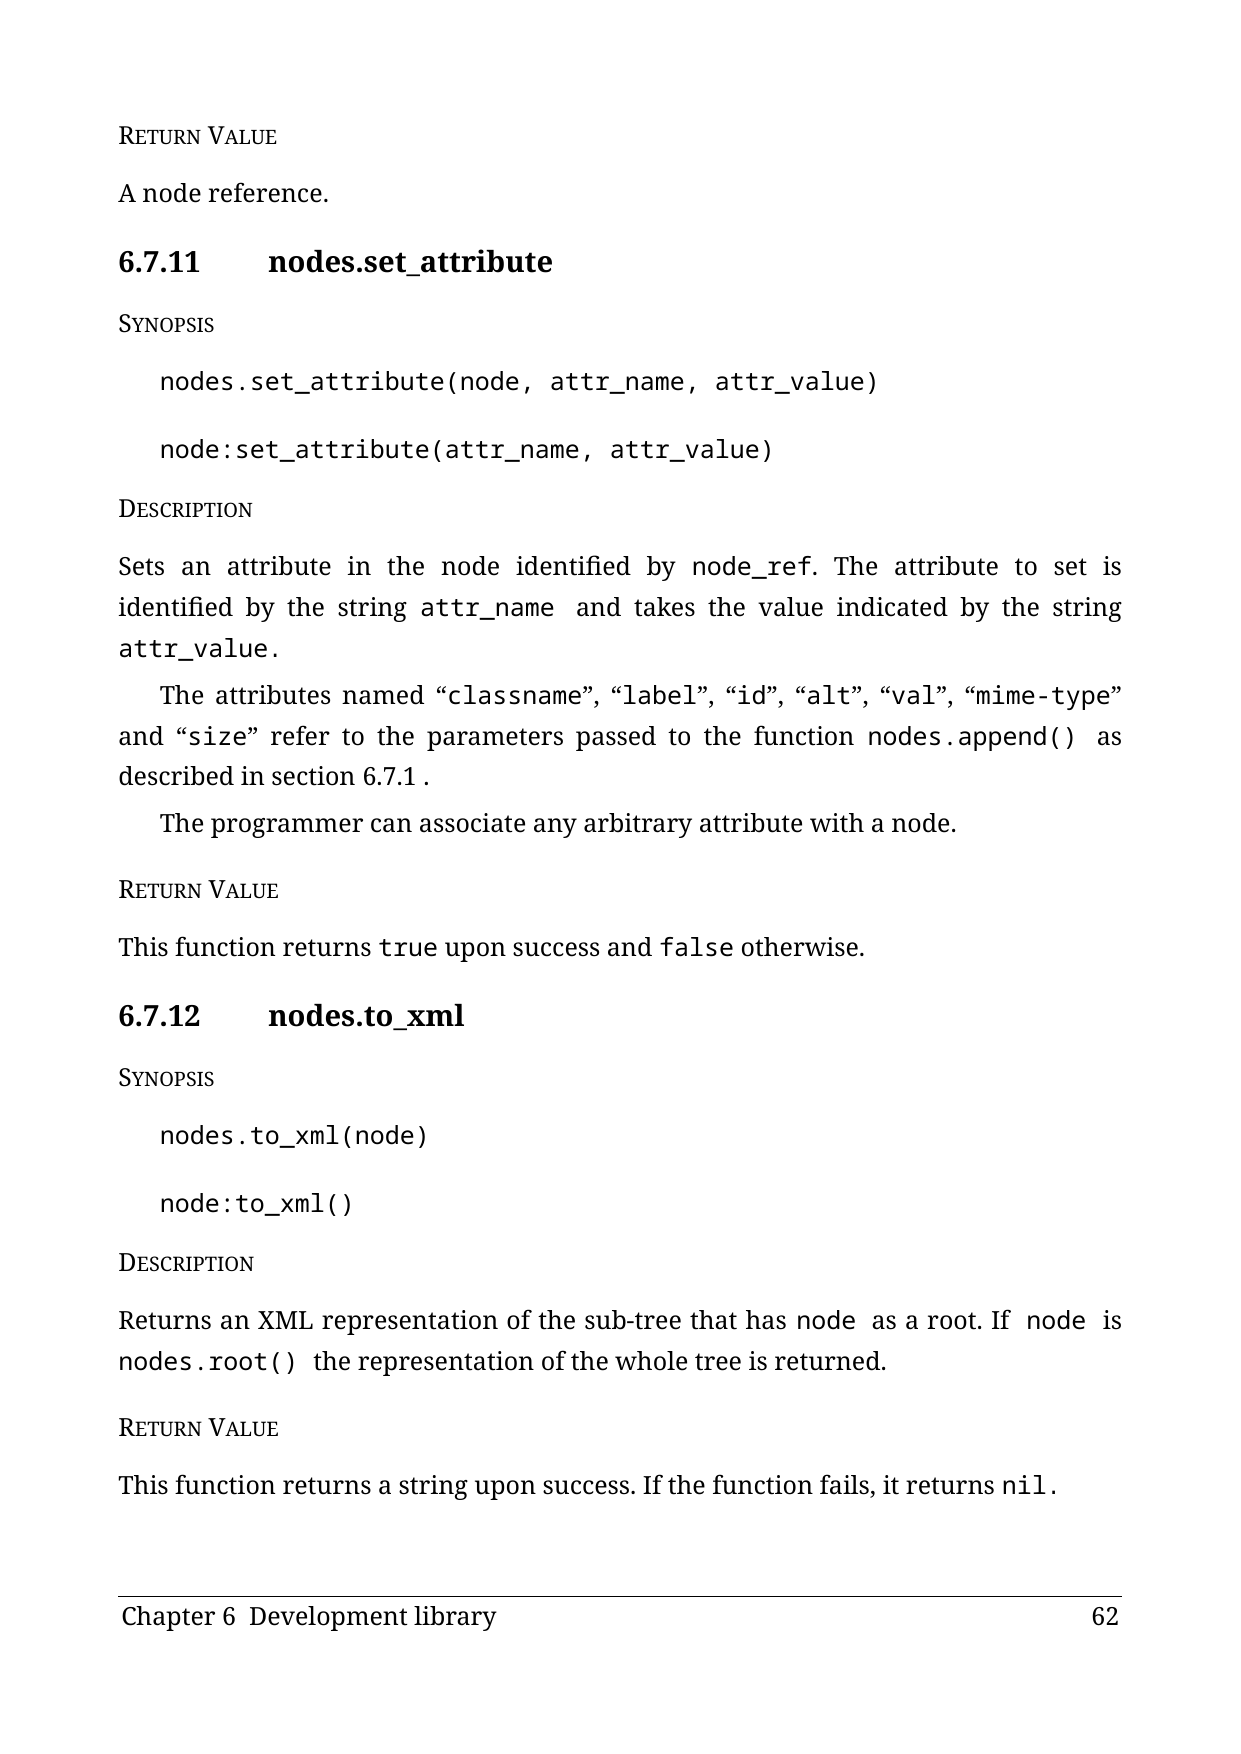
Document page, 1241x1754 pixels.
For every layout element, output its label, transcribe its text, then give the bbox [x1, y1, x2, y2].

text nodes.to_xml(node) [159, 1118, 1122, 1152]
text This function returns true upon success and false otherwise. [118, 930, 1122, 964]
text This function returns a string upon success. If the function fails, it returns nil. [118, 1468, 1122, 1502]
subtitle Return Value [118, 871, 1122, 906]
text A node reference. [118, 176, 1122, 210]
subtitle Synopsis [118, 1060, 1122, 1093]
text The programmer can associate any arbitrary attribute with a node. [118, 806, 1122, 840]
subtitle Description [118, 491, 1122, 525]
subtitle Description [118, 1245, 1122, 1279]
subtitle Return Value [118, 118, 1122, 152]
subtitle Return Value [118, 1410, 1122, 1444]
text Returns an XML representation of the sub-tree that has node as a root. If node is nodes.root() the representation of the whole tree is returned. [118, 1303, 1122, 1378]
subtitle nodes.to_xml [118, 995, 1122, 1035]
text The attributes named “classname”, “label”, “id”, “alt”, “val”, “mime-type” and “size” refer to the parameters passed to the function nodes.append() as described in section 6.7.1. [118, 677, 1122, 793]
subtitle Synopsis [118, 306, 1122, 340]
text node:to_xml() [159, 1186, 1122, 1220]
subtitle nodes.set_attribute [118, 242, 1122, 281]
text node:set_attribute(attr_name, attr_value) [159, 432, 1122, 466]
text nodes.set_attribute(node, attr_name, attr_value) [159, 364, 1122, 398]
text Sets an attribute in the node identified by node_ref. The attribute to set is identified by the string attr_name and takes the value indicated by the string attr_value. [118, 549, 1122, 665]
